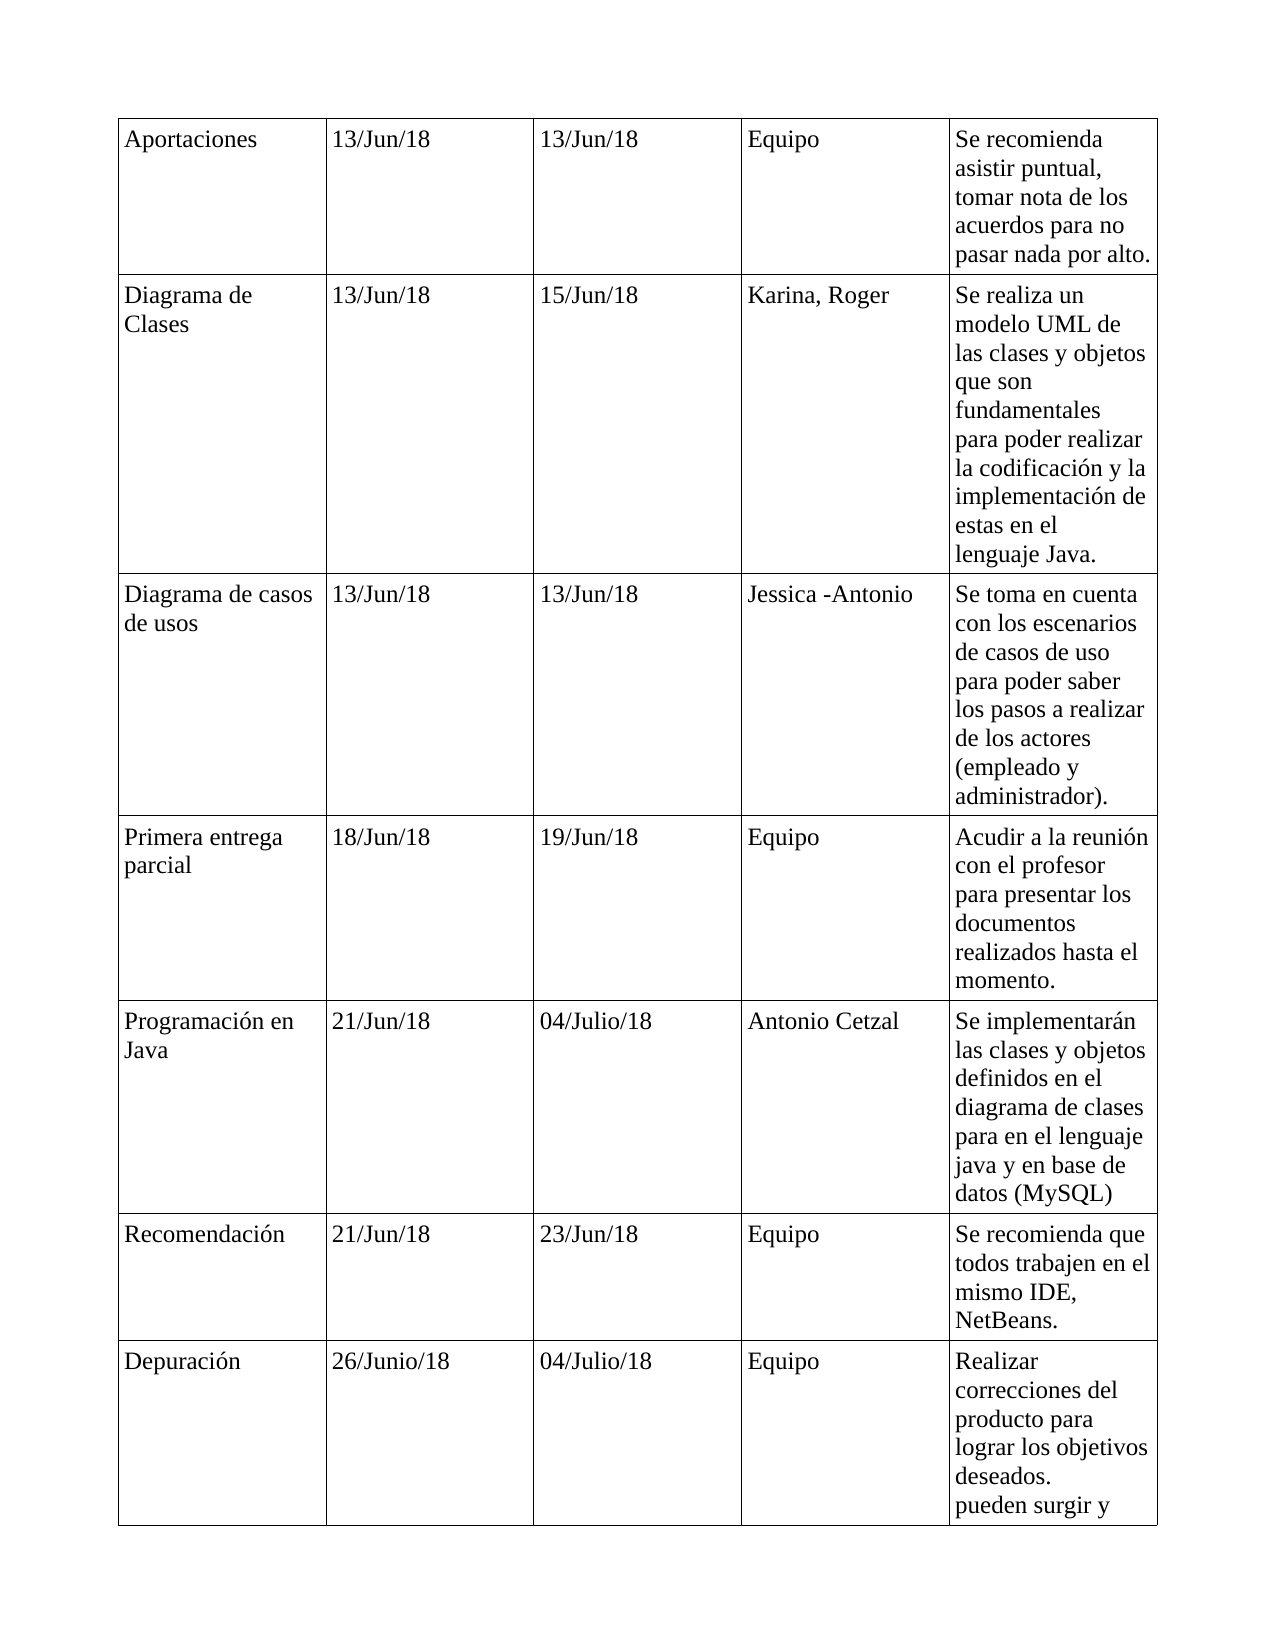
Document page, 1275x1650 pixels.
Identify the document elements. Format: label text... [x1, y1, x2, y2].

table_cell Programación en Java [119, 1001, 326, 1213]
table_cell Equipo [742, 816, 949, 1000]
table_cell Depuración [119, 1341, 326, 1524]
table_cell 23/Jun/18 [534, 1214, 741, 1340]
table_cell Se recomienda que todos trabajen en el mismo IDE, NetBeans. [950, 1214, 1157, 1340]
table_cell Karina, Roger [742, 275, 949, 573]
table_cell Diagrama de casos de usos [119, 574, 326, 815]
table_cell 13/Jun/18 [327, 275, 533, 573]
table_cell 13/Jun/18 [534, 574, 741, 815]
table_cell Se realiza un modelo UML de las clases y objetos que son fundamentales para poder realizar la codificación y la implementación de estas en el lenguaje Java. [950, 275, 1157, 573]
table_cell 19/Jun/18 [534, 816, 741, 1000]
table_cell Diagrama de Clases [119, 275, 326, 573]
table_cell 13/Jun/18 [534, 119, 741, 274]
table_cell 15/Jun/18 [534, 275, 741, 573]
table_cell Equipo [742, 119, 949, 274]
table_cell Antonio Cetzal [742, 1001, 949, 1213]
table_cell 13/Jun/18 [327, 119, 533, 274]
table_cell Equipo [742, 1341, 949, 1524]
table_cell Se implementarán las clases y objetos definidos en el diagrama de clases para en el lenguaje java y en base de datos (MySQL) [950, 1001, 1157, 1213]
table_cell Jessica -Antonio [742, 574, 949, 815]
table_cell Acudir a la reunión con el profesor para presentar los documentos realizados hasta el momento. [950, 816, 1157, 1000]
table_cell Se toma en cuenta con los escenarios de casos de uso para poder saber los pasos a realizar de los actores (empleado y administrador). [950, 574, 1157, 815]
table_cell Se recomienda asistir puntual, tomar nota de los acuerdos para no pasar nada por alto. [950, 119, 1157, 274]
table_cell Primera entrega parcial [119, 816, 326, 1000]
table_cell 04/Julio/18 [534, 1341, 741, 1524]
table_cell 18/Jun/18 [327, 816, 533, 1000]
table_cell Aportaciones [119, 119, 326, 274]
table_cell Equipo [742, 1214, 949, 1340]
table_cell 04/Julio/18 [534, 1001, 741, 1213]
table_cell 21/Jun/18 [327, 1001, 533, 1213]
table_cell 26/Junio/18 [327, 1341, 533, 1524]
table_cell Recomendación [119, 1214, 326, 1340]
table_cell 21/Jun/18 [327, 1214, 533, 1340]
table_cell Realizar correcciones del producto para lograr los objetivos deseados. pueden surgir y [950, 1341, 1157, 1524]
table_cell 13/Jun/18 [327, 574, 533, 815]
